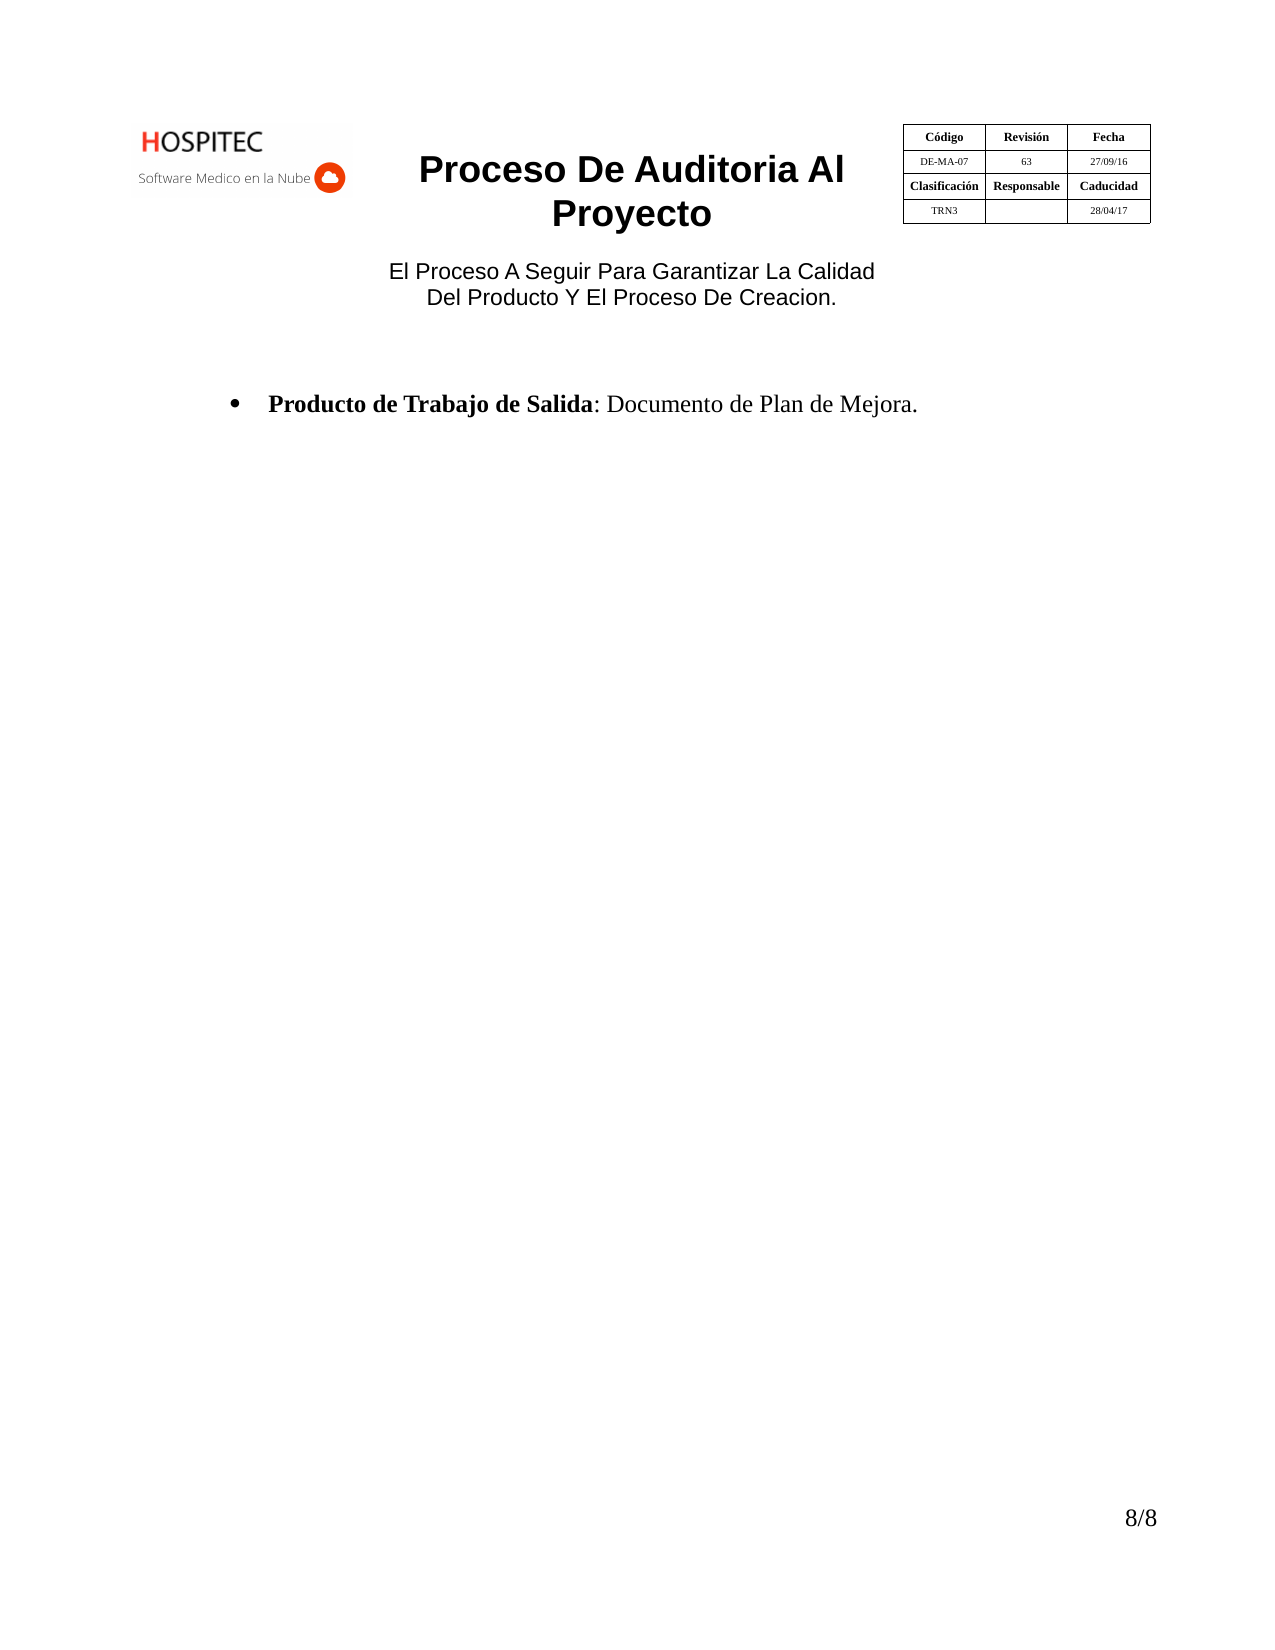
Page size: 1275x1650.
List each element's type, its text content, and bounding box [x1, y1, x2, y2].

list Producto de Trabajo de Salida: Documento de Plan de Mejora. [231, 389, 1157, 418]
picture [131, 123, 353, 198]
